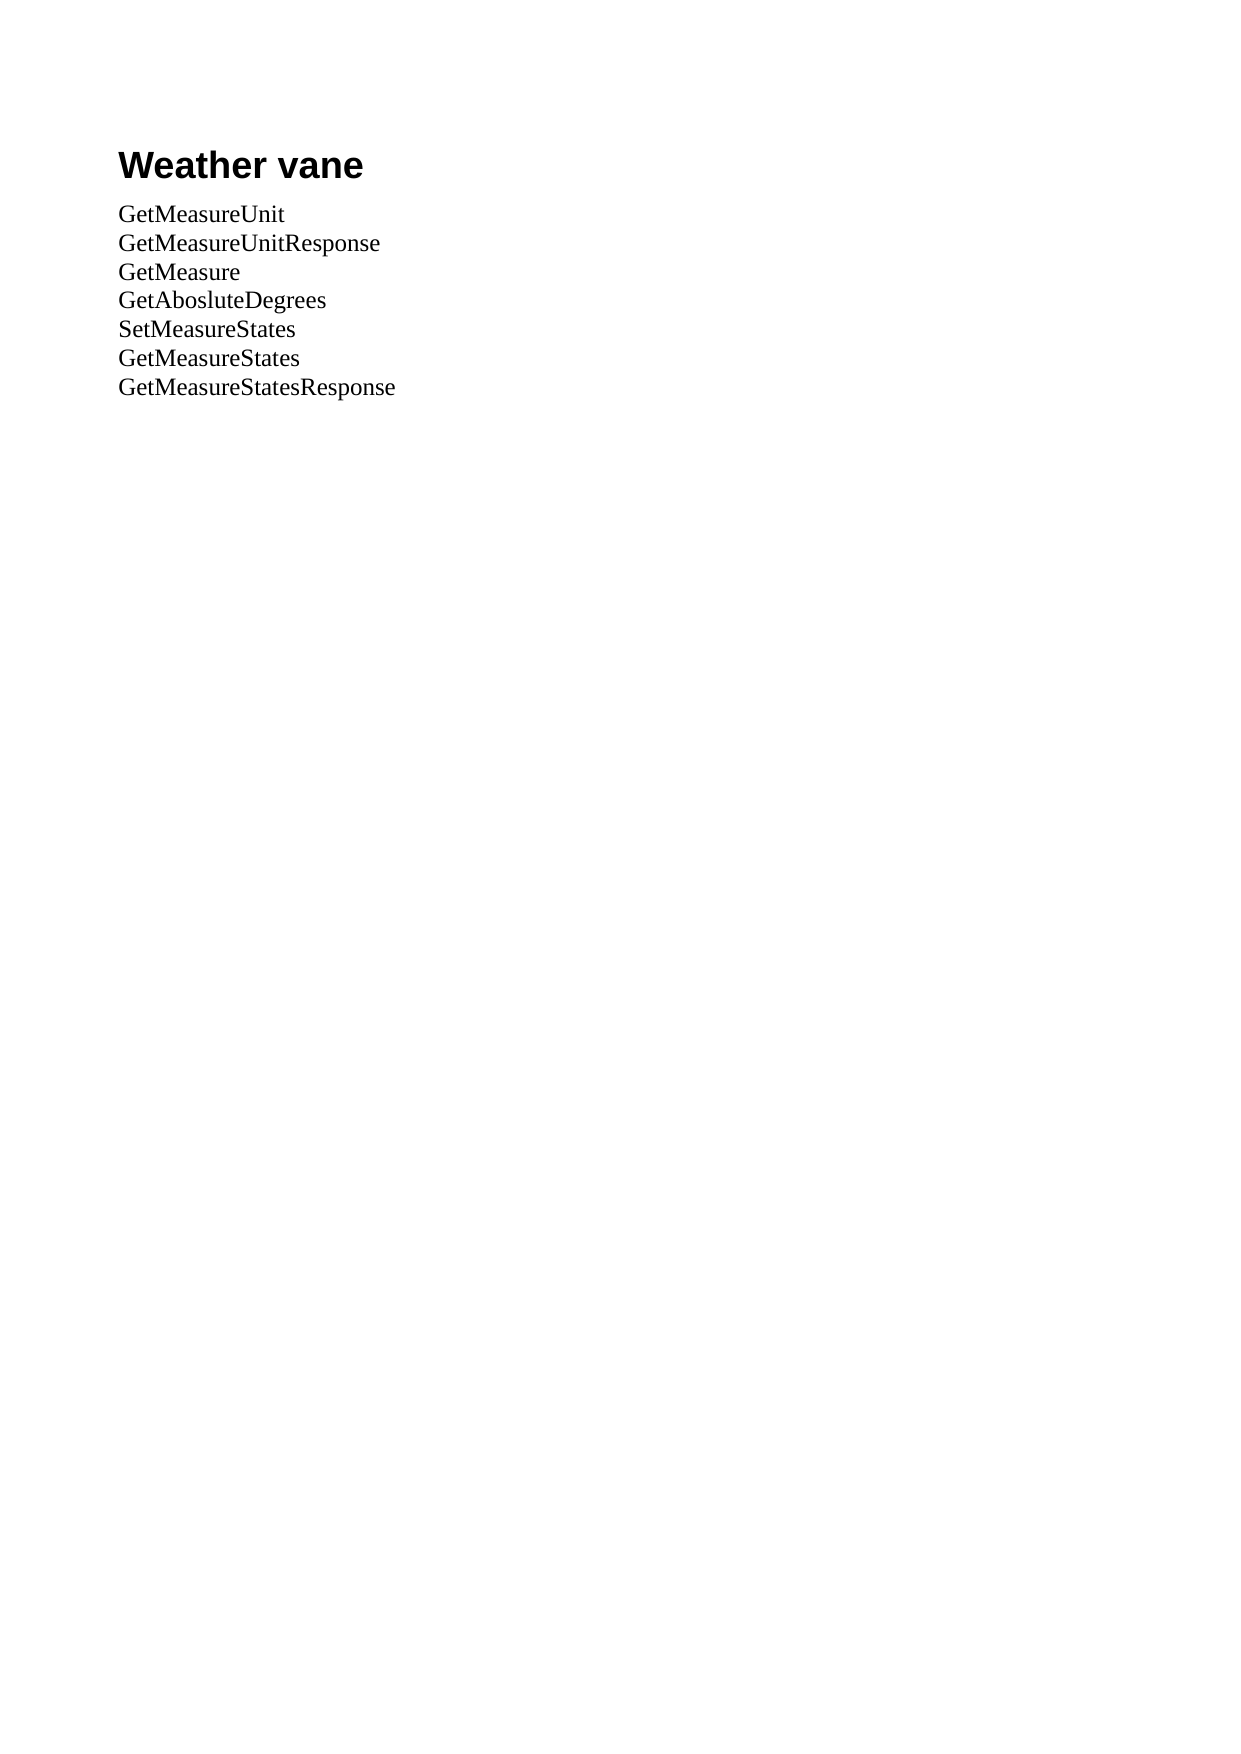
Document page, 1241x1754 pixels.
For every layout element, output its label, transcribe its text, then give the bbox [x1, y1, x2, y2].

text GetMeasureStates [118, 343, 1122, 372]
text GetAbosluteDegrees [118, 286, 1122, 314]
text GetMeasureStatesResponse [118, 372, 1122, 401]
text GetMeasureUnit [118, 199, 1122, 228]
text GetMeasureUnitResponse [118, 228, 1122, 257]
text GetMeasure [118, 257, 1122, 286]
text SetMeasureStates [118, 314, 1122, 343]
subtitle Weather vane [118, 143, 1122, 187]
